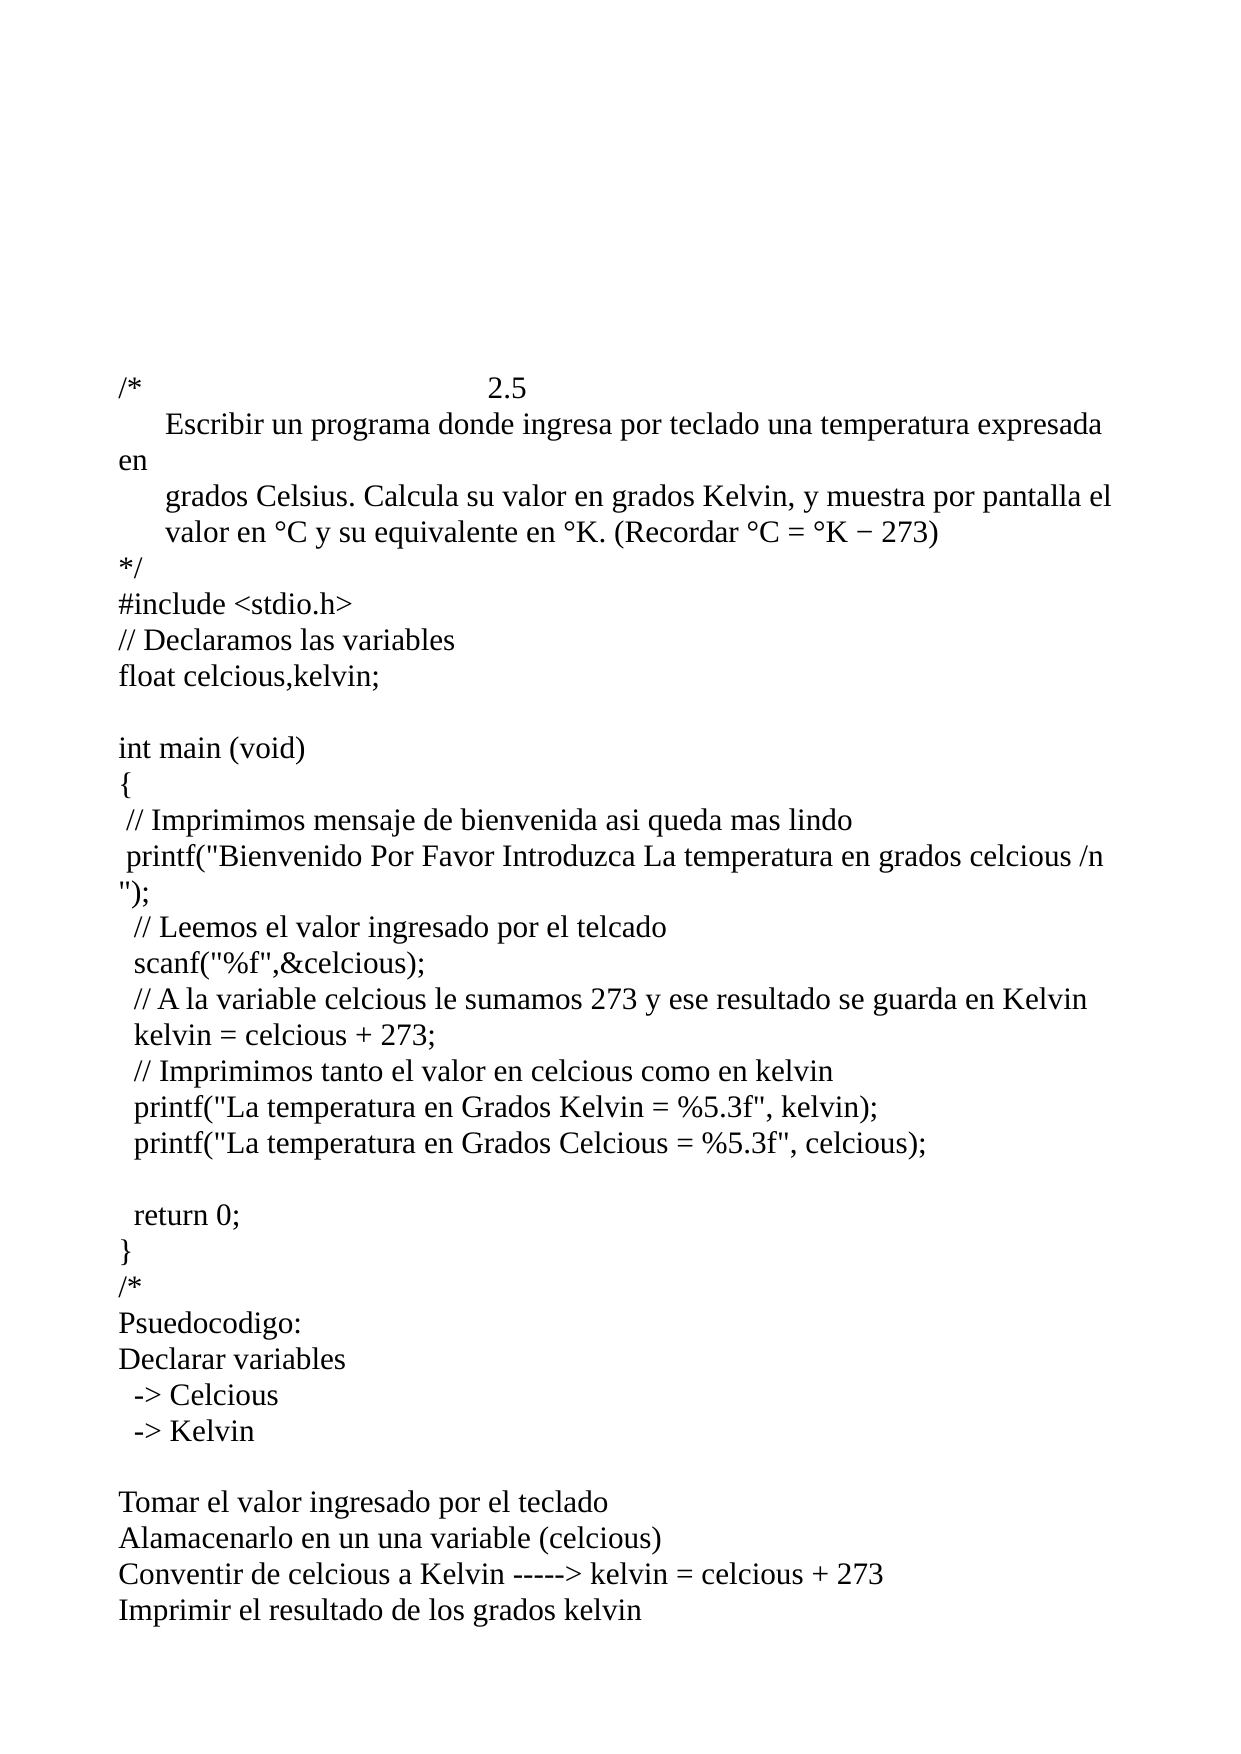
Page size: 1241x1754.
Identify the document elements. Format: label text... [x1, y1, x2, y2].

text // Imprimimos tanto el valor en celcious como en kelvin [118, 1052, 1122, 1088]
text Psuedocodigo: [118, 1304, 1122, 1340]
text Conventir de celcious a Kelvin -----> kelvin = celcious + 273 [118, 1556, 1122, 1592]
text scanf("%f",&celcious); [118, 945, 1122, 981]
text // Imprimimos mensaje de bienvenida asi queda mas lindo [118, 801, 1122, 837]
text grados Celsius. Calcula su valor en grados Kelvin, y muestra por pantalla el [118, 477, 1122, 513]
text float celcious,kelvin; [118, 657, 1122, 693]
text // Leemos el valor ingresado por el telcado [118, 909, 1122, 945]
text int main (void) [118, 729, 1122, 765]
text } [118, 1232, 1122, 1268]
text -> Kelvin [118, 1412, 1122, 1448]
text Declarar variables [118, 1340, 1122, 1376]
text kelvin = celcious + 273; [118, 1017, 1122, 1052]
text valor en °C y su equivalente en °K. (Recordar °C = °K − 273) [118, 513, 1122, 549]
text Escribir un programa donde ingresa por teclado una temperatura expresada en [118, 406, 1122, 477]
text // Declaramos las variables [118, 621, 1122, 657]
text */ [118, 549, 1122, 585]
text printf("Bienvenido Por Favor Introduzca La temperatura en grados celcious /n "); [118, 837, 1122, 909]
text /* [118, 1268, 1122, 1304]
text #include <stdio.h> [118, 585, 1122, 621]
text -> Celcious [118, 1376, 1122, 1412]
text /* 2.5 [118, 370, 1122, 406]
text Tomar el valor ingresado por el teclado [118, 1484, 1122, 1520]
text // A la variable celcious le sumamos 273 y ese resultado se guarda en Kelvin [118, 981, 1122, 1017]
text Alamacenarlo en un una variable (celcious) [118, 1520, 1122, 1556]
text Imprimir el resultado de los grados kelvin [118, 1592, 1122, 1627]
text printf("La temperatura en Grados Kelvin = %5.3f", kelvin); [118, 1088, 1122, 1124]
text { [118, 765, 1122, 801]
text printf("La temperatura en Grados Celcious = %5.3f", celcious); [118, 1124, 1122, 1160]
text return 0; [118, 1196, 1122, 1232]
